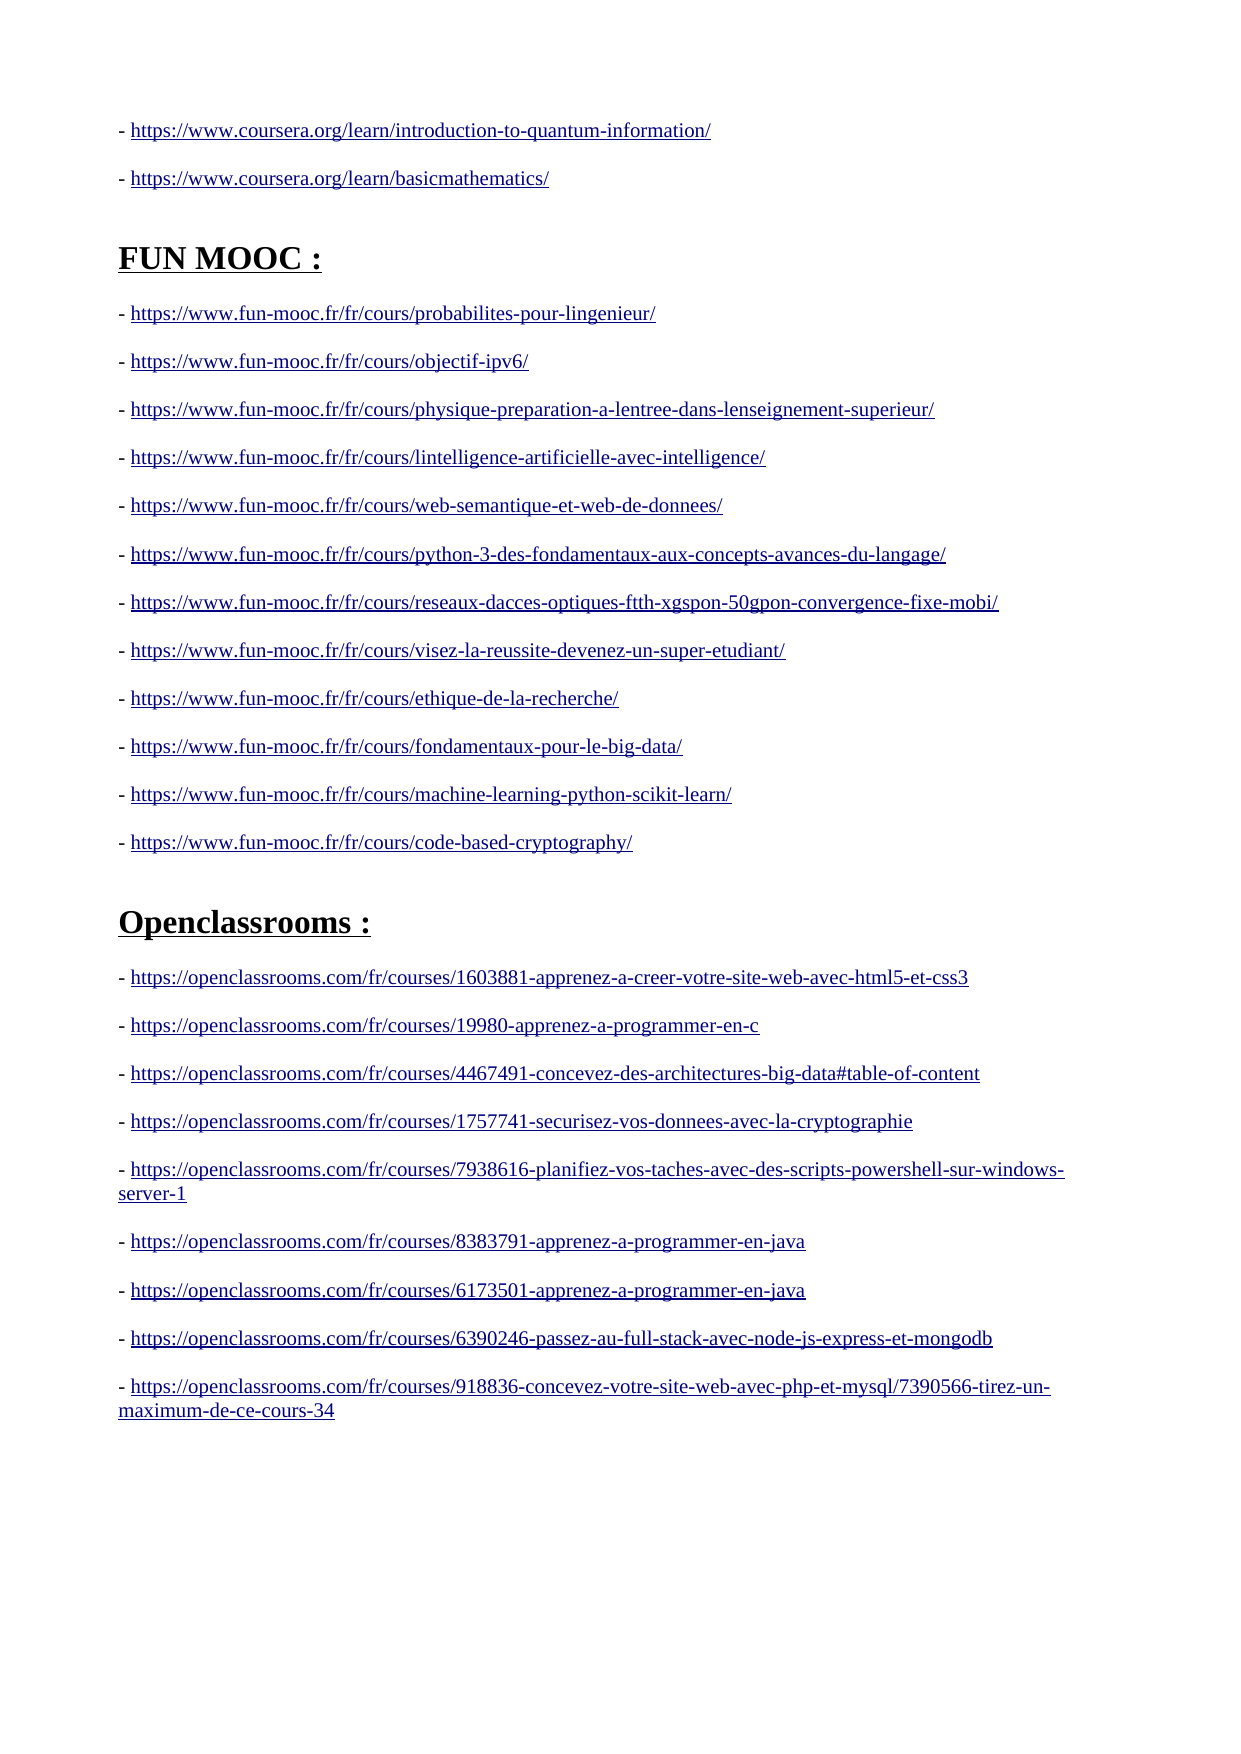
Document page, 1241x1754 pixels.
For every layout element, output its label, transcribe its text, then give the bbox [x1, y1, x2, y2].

text - https://www.fun-mooc.fr/fr/cours/probabilites-pour-lingenieur/ [118, 301, 1122, 325]
text - https://openclassrooms.com/fr/courses/6173501-apprenez-a-programmer-en-java [118, 1278, 1122, 1302]
text - https://openclassrooms.com/fr/courses/8383791-apprenez-a-programmer-en-java [118, 1229, 1122, 1253]
text Openclassrooms : [118, 902, 1122, 941]
text - https://www.fun-mooc.fr/fr/cours/lintelligence-artificielle-avec-intelligence/ [118, 445, 1122, 469]
text - https://openclassrooms.com/fr/courses/7938616-planifiez-vos-taches-avec-des-scripts-powershell-sur-windows-server-1 [118, 1157, 1122, 1205]
text - https://www.fun-mooc.fr/fr/cours/web-semantique-et-web-de-donnees/ [118, 493, 1122, 517]
text - https://openclassrooms.com/fr/courses/1757741-securisez-vos-donnees-avec-la-cryptographie [118, 1109, 1122, 1133]
text - https://www.fun-mooc.fr/fr/cours/code-based-cryptography/ [118, 830, 1122, 854]
text FUN MOOC : [118, 238, 1122, 277]
text - https://www.fun-mooc.fr/fr/cours/objectif-ipv6/ [118, 349, 1122, 373]
text - https://www.coursera.org/learn/introduction-to-quantum-information/ [118, 118, 1122, 142]
text - https://www.coursera.org/learn/basicmathematics/ [118, 166, 1122, 190]
text - https://openclassrooms.com/fr/courses/918836-concevez-votre-site-web-avec-php-et-mysql/7390566-tirez-un-maximum-de-ce-cours-34 [118, 1374, 1122, 1422]
text - https://openclassrooms.com/fr/courses/6390246-passez-au-full-stack-avec-node-js-express-et-mongodb [118, 1326, 1122, 1350]
text - https://www.fun-mooc.fr/fr/cours/python-3-des-fondamentaux-aux-concepts-avances-du-langage/ [118, 541, 1122, 566]
text - https://openclassrooms.com/fr/courses/1603881-apprenez-a-creer-votre-site-web-avec-html5-et-css3 [118, 965, 1122, 989]
text - https://www.fun-mooc.fr/fr/cours/fondamentaux-pour-le-big-data/ [118, 734, 1122, 758]
text - https://www.fun-mooc.fr/fr/cours/reseaux-dacces-optiques-ftth-xgspon-50gpon-convergence-fixe-mobi/ [118, 589, 1122, 614]
text - https://openclassrooms.com/fr/courses/4467491-concevez-des-architectures-big-data#table-of-content [118, 1061, 1122, 1085]
text - https://www.fun-mooc.fr/fr/cours/ethique-de-la-recherche/ [118, 686, 1122, 710]
text - https://openclassrooms.com/fr/courses/19980-apprenez-a-programmer-en-c [118, 1013, 1122, 1037]
text - https://www.fun-mooc.fr/fr/cours/physique-preparation-a-lentree-dans-lenseignement-superieur/ [118, 397, 1122, 421]
text - https://www.fun-mooc.fr/fr/cours/machine-learning-python-scikit-learn/ [118, 782, 1122, 806]
text - https://www.fun-mooc.fr/fr/cours/visez-la-reussite-devenez-un-super-etudiant/ [118, 638, 1122, 662]
